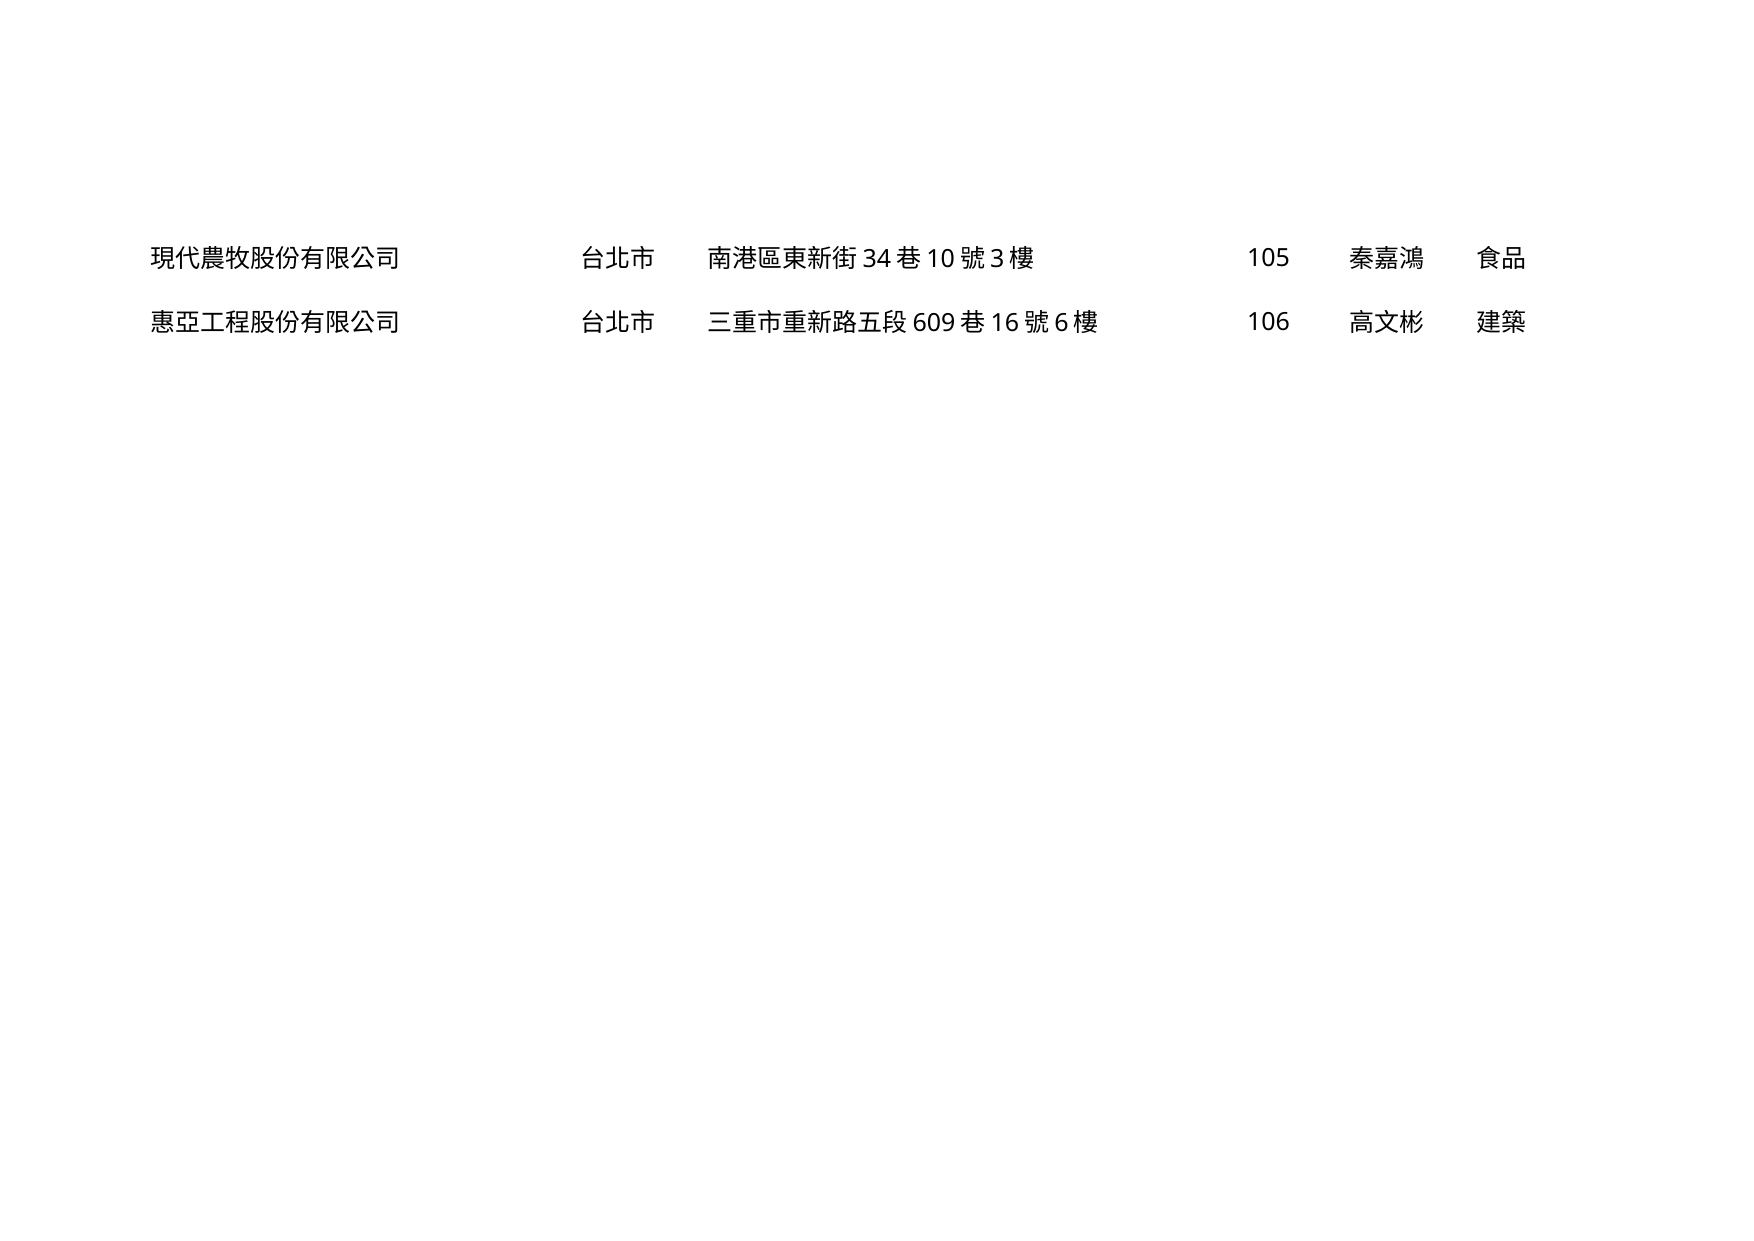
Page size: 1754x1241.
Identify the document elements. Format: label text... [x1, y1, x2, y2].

table_cell 高文彬 [1348, 278, 1475, 341]
table_cell 南港區東新街34巷10號3樓 [706, 214, 1246, 278]
table_cell 建築 [1475, 278, 1603, 341]
table_cell 105 [1246, 214, 1348, 278]
table_cell 現代農牧股份有限公司 [149, 214, 579, 278]
table_cell 台北市 [579, 214, 706, 278]
table_cell 106 [1246, 278, 1348, 341]
table_cell 三重市重新路五段609巷16號6樓 [706, 278, 1246, 341]
table_cell 惠亞工程股份有限公司 [149, 278, 579, 341]
table_cell 台北市 [579, 278, 706, 341]
table_cell 食品 [1475, 214, 1603, 278]
table_cell 秦嘉鴻 [1348, 214, 1475, 278]
